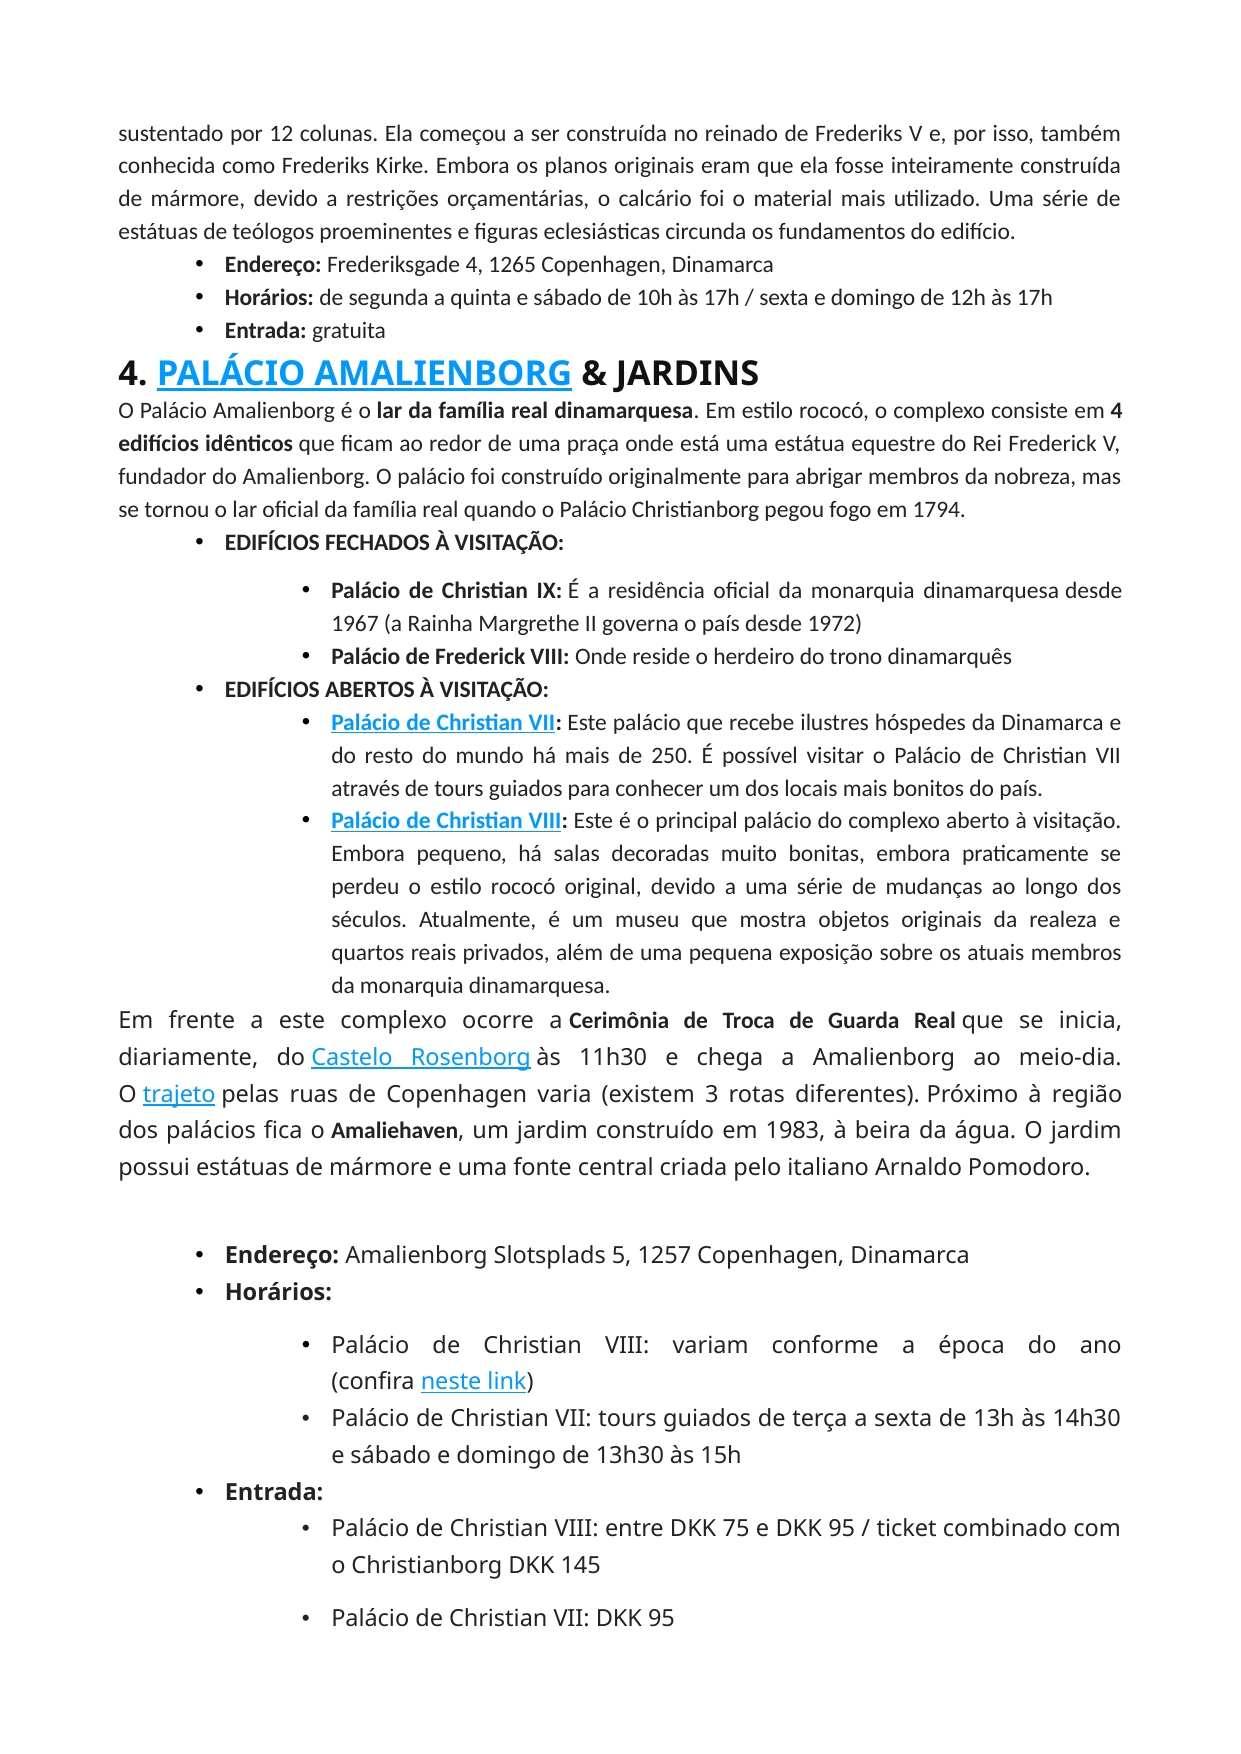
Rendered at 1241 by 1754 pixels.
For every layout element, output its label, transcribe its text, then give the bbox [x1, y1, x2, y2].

list Endereço: Amalienborg Slotsplads 5, 1257 Copenhagen, Dinamarca [195, 1239, 1122, 1271]
text Em frente a este complexo ocorre a Cerimônia de Troca de Guarda Real que se inicia, diariamente, do Castelo Rosenborg às 11h30 e chega a Amalienborg ao meio-dia. O trajeto pelas ruas de Copenhagen varia (existem 3 rotas diferentes). Próximo à região dos palácios fica o Amaliehaven, um jardim construído em 1983, à beira da água. O jardim possui estátuas de mármore e uma fonte central criada pelo italiano Arnaldo Pomodoro. [118, 1003, 1122, 1183]
subtitle 4. PALÁCIO AMALIENBORG & JARDINS [118, 348, 1122, 395]
list Palácio de Christian IX: É a residência oficial da monarquia dinamarquesa desde 1967 (a Rainha Margrethe II governa o país desde 1972) [302, 576, 1122, 637]
text O Palácio Amalienborg é o lar da família real dinamarquesa. Em estilo rococó, o complexo consiste em 4 edifícios idênticos que ficam ao redor de uma praça onde está uma estátua equestre do Rei Frederick V, fundador do Amalienborg. O palácio foi construído originalmente para abrigar membros da nobreza, mas se tornou o lar oficial da família real quando o Palácio Christianborg pegou fogo em 1794. [118, 395, 1122, 523]
list Horários: de segunda a quinta e sábado de 10h às 17h / sexta e domingo de 12h às 17h [195, 283, 1122, 311]
list Entrada: [195, 1475, 1122, 1507]
list Entrada: gratuita [195, 316, 1122, 344]
list EDIFÍCIOS FECHADOS À VISITAÇÃO: [195, 527, 1122, 556]
list Palácio de Christian VII: tours guiados de terça a sexta de 13h às 14h30 e sábado e domingo de 13h30 às 15h [302, 1401, 1122, 1470]
list Palácio de Christian VIII: variam conforme a época do ano (confira neste link) [302, 1328, 1122, 1397]
list Palácio de Frederick VIII: Onde reside o herdeiro do trono dinamarquês [302, 641, 1122, 670]
list Palácio de Christian VII: Este palácio que recebe ilustres hóspedes da Dinamarca e do resto do mundo há mais de 250. É possível visitar o Palácio de Christian VII através de tours guiados para conhecer um dos locais mais bonitos do país. [302, 707, 1122, 802]
list Palácio de Christian VII: DKK 95 [302, 1601, 1122, 1633]
list Horários: [195, 1276, 1122, 1307]
list EDIFÍCIOS ABERTOS À VISITAÇÃO: [195, 674, 1122, 703]
list Palácio de Christian VIII: entre DKK 75 e DKK 95 / ticket combinado com o Christianborg DKK 145 [302, 1512, 1122, 1581]
list Endereço: Frederiksgade 4, 1265 Copenhagen, Dinamarca [195, 250, 1122, 278]
text sustentado por 12 colunas. Ela começou a ser construída no reinado de Frederiks V e, por isso, também conhecida como Frederiks Kirke. Embora os planos originais eram que ela fosse inteiramente construída de mármore, devido a restrições orçamentárias, o calcário foi o material mais utilizado. Uma série de estátuas de teólogos proeminentes e figuras eclesiásticas circunda os fundamentos do edifício. [118, 118, 1122, 246]
list Palácio de Christian VIII: Este é o principal palácio do complexo aberto à visitação. Embora pequeno, há salas decoradas muito bonitas, embora praticamente se perdeu o estilo rococó original, devido a uma série de mudanças ao longo dos séculos. Atualmente, é um museu que mostra objetos originais da realeza e quartos reais privados, além de uma pequena exposição sobre os atuais membros da monarquia dinamarquesa. [302, 806, 1122, 999]
